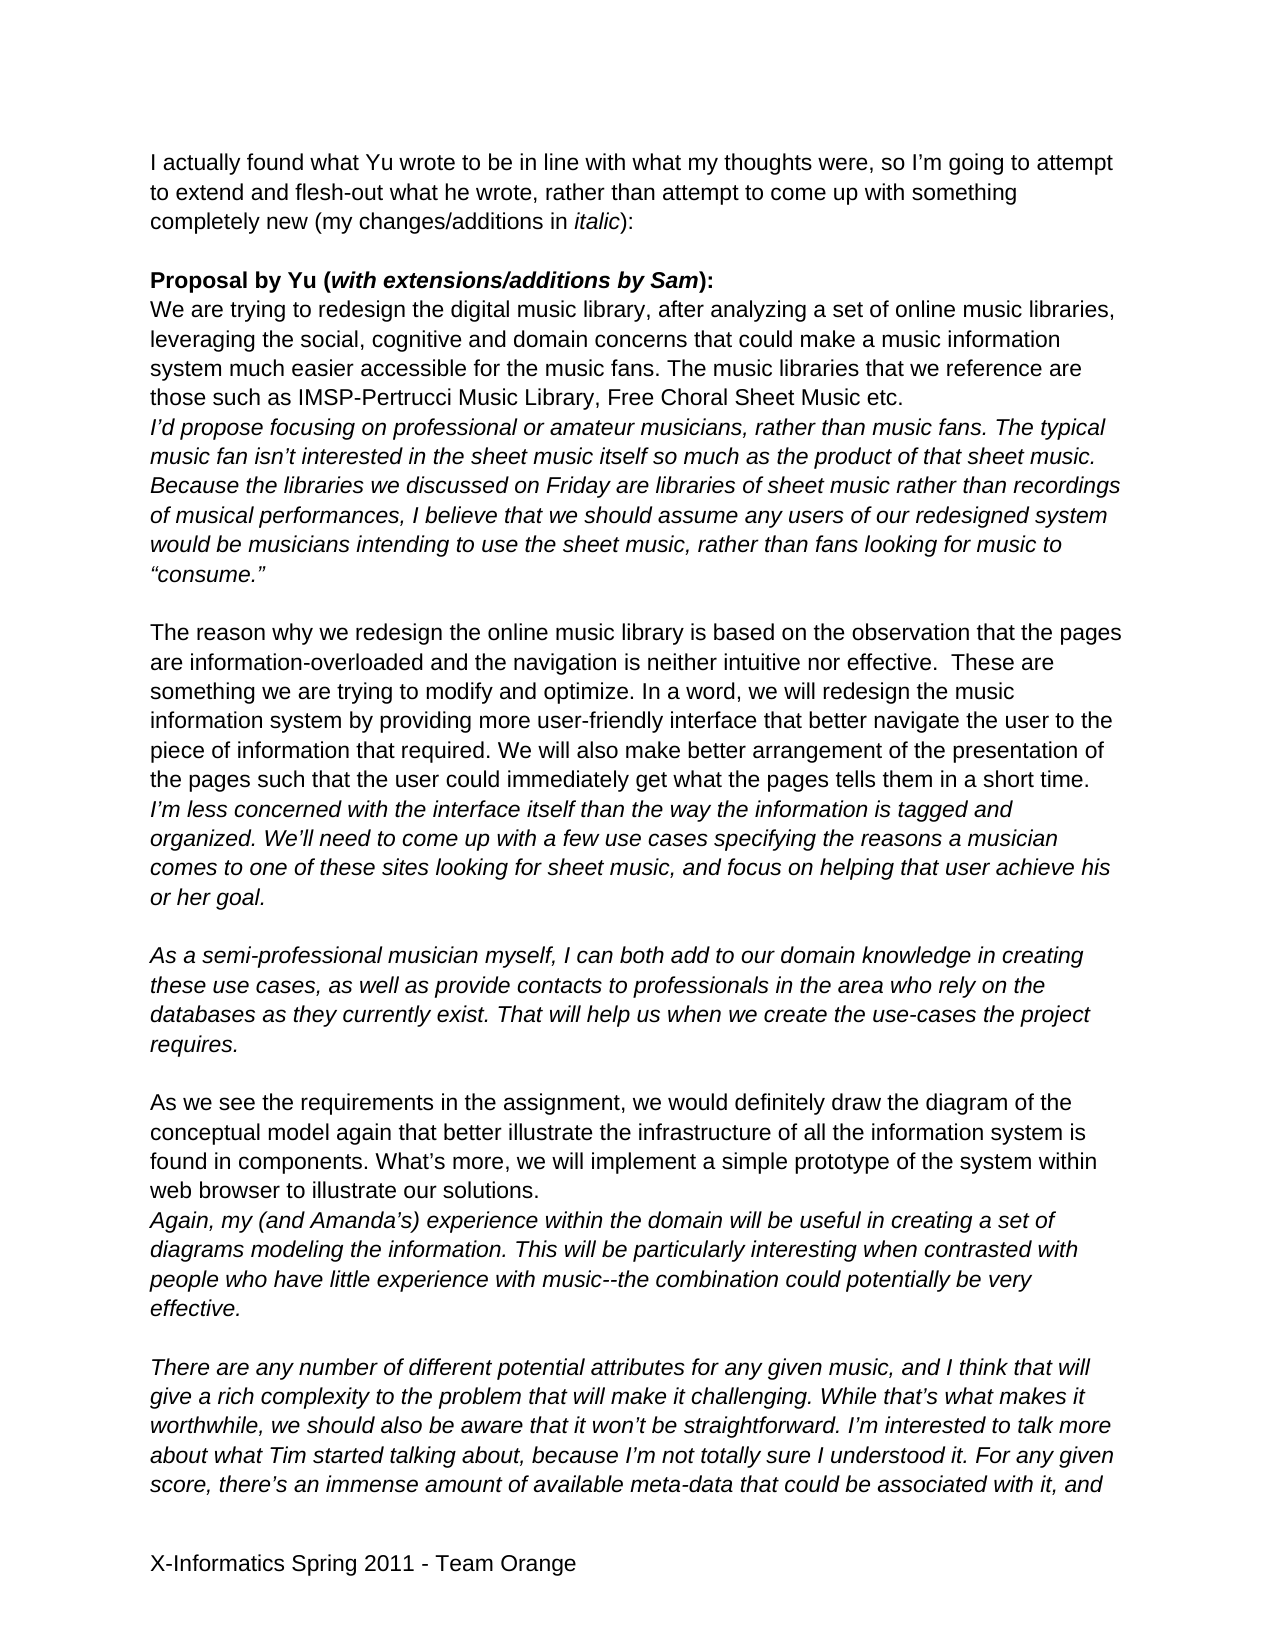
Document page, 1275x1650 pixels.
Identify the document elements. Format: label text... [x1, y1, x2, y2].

text There are any number of different potential attributes for any given music, and I think that will give a rich complexity to the problem that will make it challenging. While that’s what makes it worthwhile, we should also be aware that it won’t be straightforward. I’m interested to talk more about what Tim started talking about, because I’m not totally sure I understood it. For any given score, there’s an immense amount of available meta-data that could be associated with it, and [150, 1354, 1125, 1497]
text Again, my (and Amanda’s) experience within the domain will be useful in creating a set of diagrams modeling the information. This will be particularly interesting when contrasted with people who have little experience with music--the combination could potentially be very effective. [150, 1207, 1125, 1321]
text As a semi-professional musician myself, I can both add to our domain knowledge in creating these use cases, as well as provide contacts to professionals in the area who rely on the databases as they currently exist. That will help us when we create the use-cases the project requires. [150, 943, 1125, 1057]
text Proposal by Yu (with extensions/additions by Sam): [150, 267, 1125, 293]
text I actually found what Yu wrote to be in line with what my thoughts were, so I’m going to attempt to extend and flesh-out what he wrote, rather than attempt to come up with something completely new (my changes/additions in italic): [150, 150, 1125, 234]
text We are trying to redesign the digital music library, after analyzing a set of online music libraries, leveraging the social, cognitive and domain concerns that could make a music information system much easier accessible for the music fans. The music libraries that we reference are those such as IMSP-Pertrucci Music Library, Free Choral Sheet Music etc. [150, 297, 1125, 411]
text As we see the requirements in the assignment, we would definitely draw the diagram of the conceptual model again that better illustrate the infrastructure of all the information system is found in components. What’s more, we will implement a simple prototype of the system within web browser to illustrate our solutions. [150, 1090, 1125, 1204]
text I’d propose focusing on professional or amateur musicians, rather than music fans. The typical music fan isn’t interested in the sheet music itself so much as the product of that sheet music. Because the libraries we discussed on Friday are libraries of sheet music rather than recordings of musical performances, I believe that we should assume any users of our redesigned system would be musicians intending to use the sheet music, rather than fans looking for music to “consume.” [150, 414, 1125, 587]
text The reason why we redesign the online music library is based on the observation that the pages are information-overloaded and the navigation is neither intuitive nor effective. These are something we are trying to modify and optimize. In a word, we will redesign the music information system by providing more user-friendly interface that better navigate the user to the piece of information that required. We will also make better arrangement of the presentation of the pages such that the user could immediately get what the pages tells them in a short time. [150, 620, 1125, 792]
text I’m less concerned with the interface itself than the way the information is tagged and organized. We’ll need to come up with a few use cases specifying the reasons a musician comes to one of these sites looking for sheet music, and focus on helping that user achieve his or her goal. [150, 796, 1125, 910]
